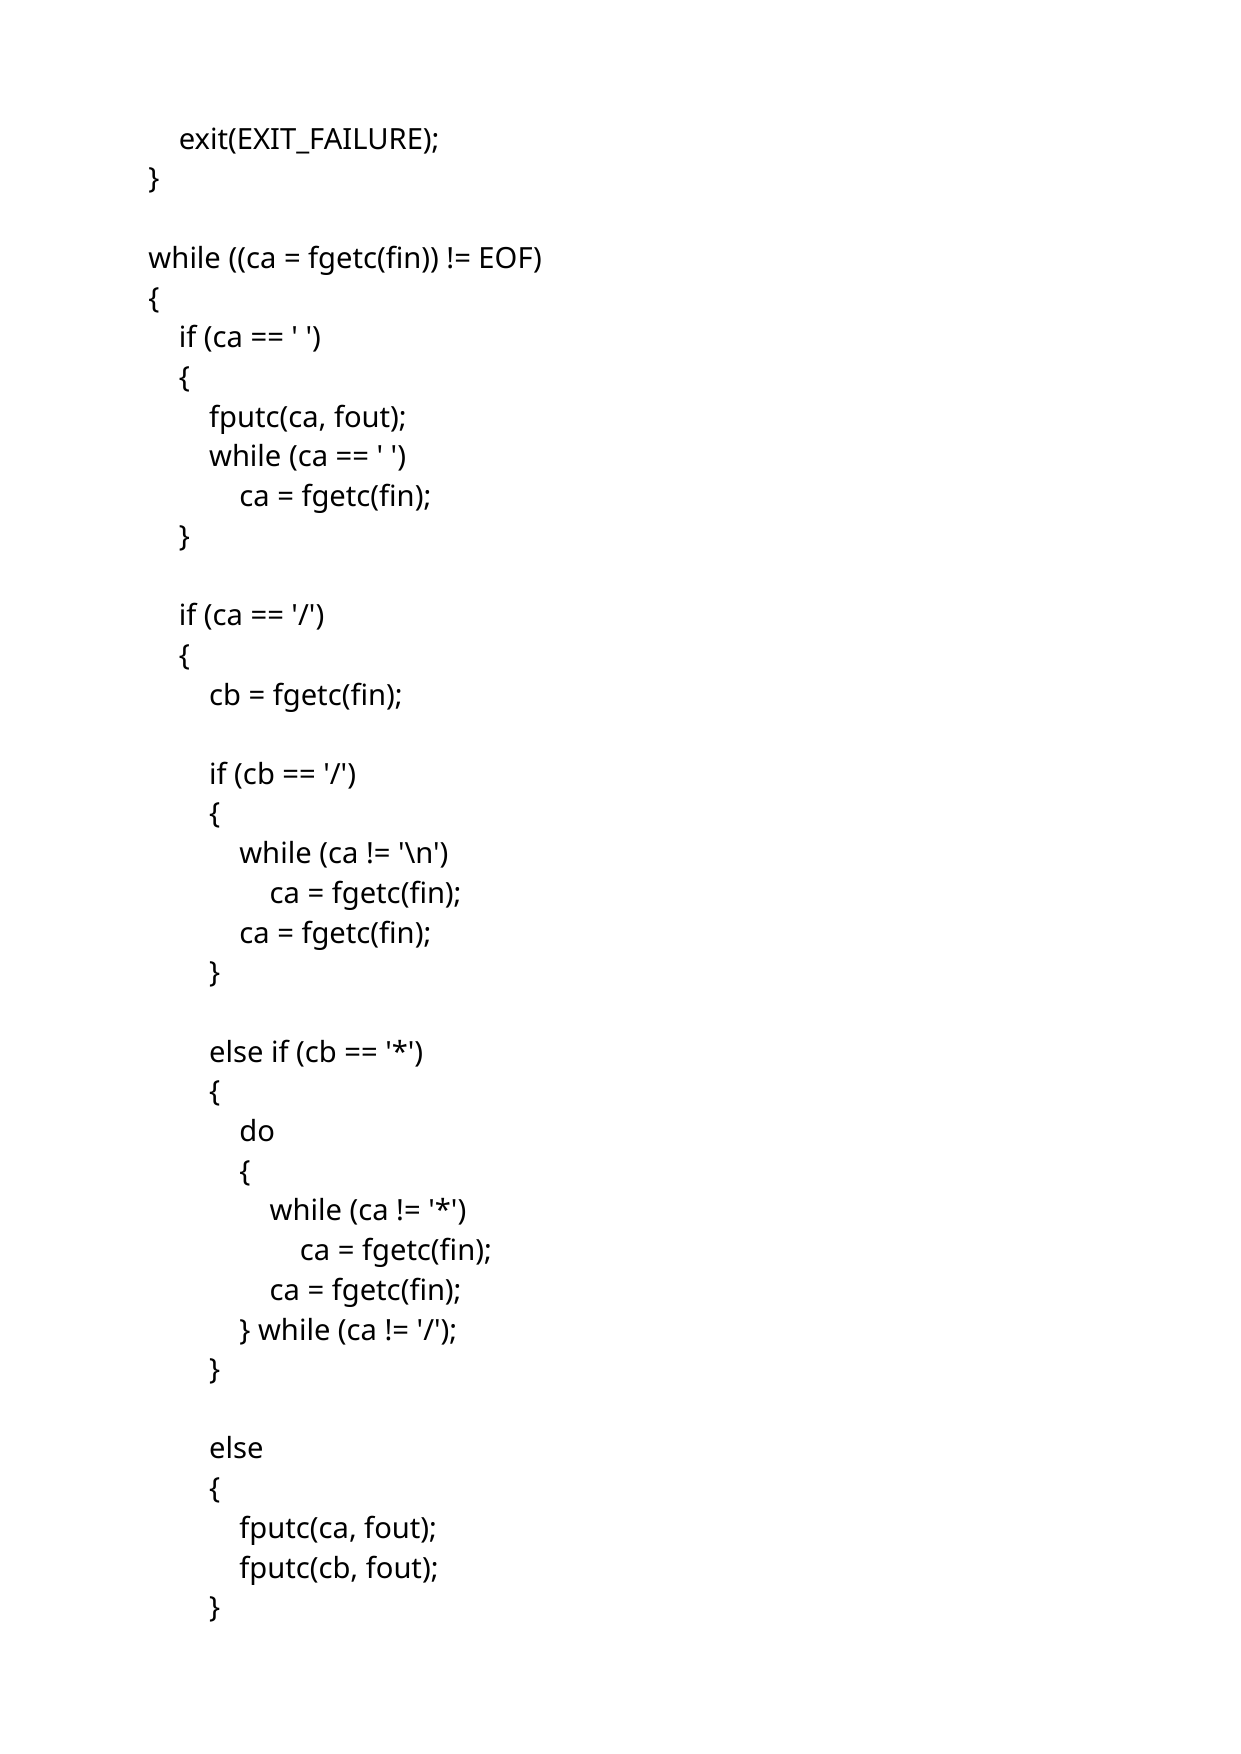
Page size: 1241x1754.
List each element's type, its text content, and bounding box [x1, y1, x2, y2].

text if (cb == '/') [118, 753, 1122, 793]
text } [118, 158, 1122, 197]
text else if (cb == '*') [118, 1031, 1122, 1071]
text } [118, 952, 1122, 991]
text if (ca == ' ') [118, 317, 1122, 356]
text { [118, 1071, 1122, 1110]
text ca = fgetc(fin); [118, 1229, 1122, 1269]
text { [118, 277, 1122, 317]
text { [118, 1467, 1122, 1507]
text exit(EXIT_FAILURE); [118, 118, 1122, 158]
text fputc(ca, fout); [118, 1507, 1122, 1547]
text } while (ca != '/'); [118, 1309, 1122, 1348]
text fputc(cb, fout); [118, 1547, 1122, 1587]
text ca = fgetc(fin); [118, 1269, 1122, 1309]
text } [118, 515, 1122, 555]
text while (ca != '*') [118, 1190, 1122, 1229]
text ca = fgetc(fin); [118, 475, 1122, 515]
text else [118, 1428, 1122, 1467]
text while (ca != '\n') [118, 832, 1122, 872]
text if (ca == '/') [118, 594, 1122, 634]
text } [118, 1348, 1122, 1388]
text while ((ca = fgetc(fin)) != EOF) [118, 237, 1122, 277]
text do [118, 1110, 1122, 1150]
text { [118, 634, 1122, 674]
text { [118, 1150, 1122, 1190]
text while (ca == ' ') [118, 436, 1122, 475]
text ca = fgetc(fin); [118, 872, 1122, 912]
text { [118, 356, 1122, 396]
text } [118, 1587, 1122, 1626]
text ca = fgetc(fin); [118, 912, 1122, 952]
text cb = fgetc(fin); [118, 674, 1122, 713]
text fputc(ca, fout); [118, 396, 1122, 436]
text { [118, 793, 1122, 832]
